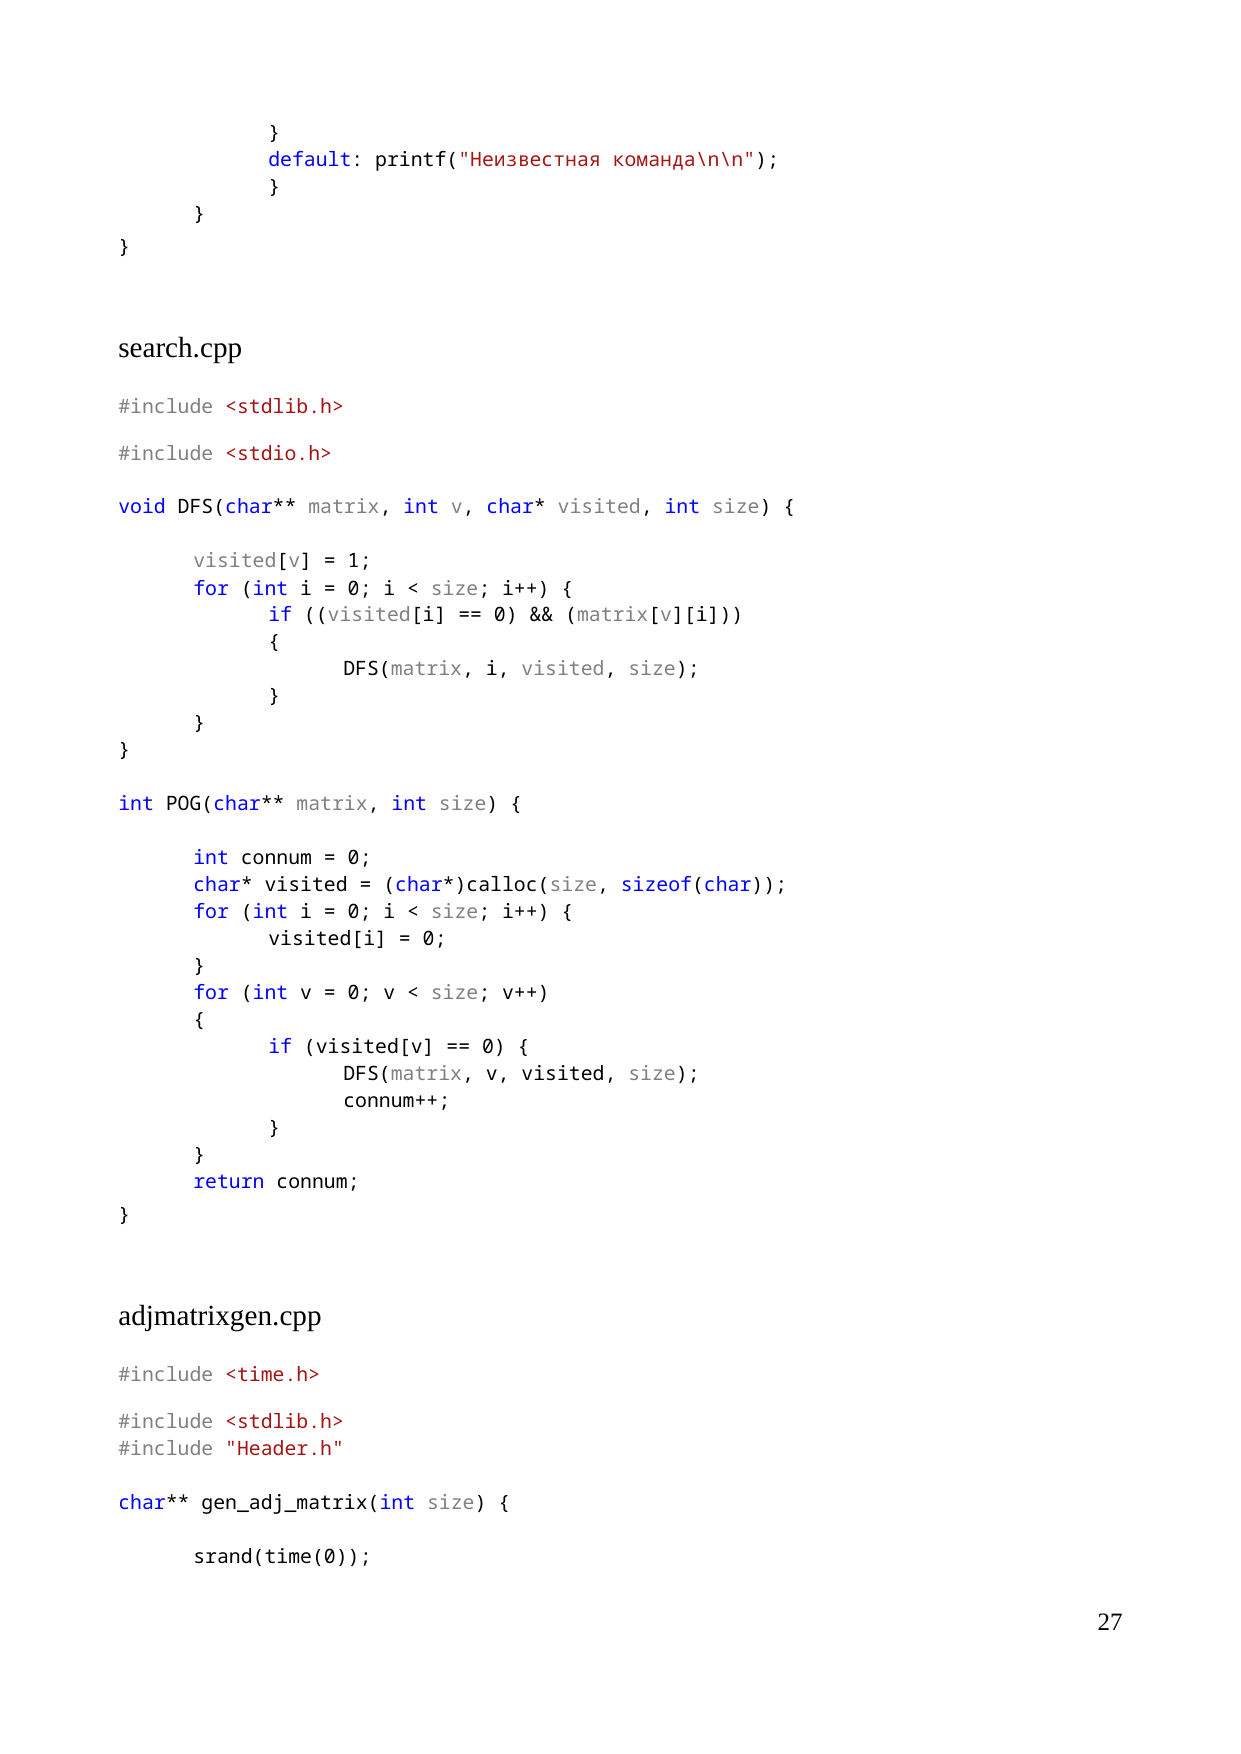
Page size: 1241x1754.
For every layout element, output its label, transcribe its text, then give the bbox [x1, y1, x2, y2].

text return connum; [118, 1167, 1122, 1194]
text } [118, 682, 1122, 709]
text } [118, 709, 1122, 736]
text } [118, 232, 1122, 259]
text DFS(matrix, i, visited, size); [118, 655, 1122, 682]
text if ((visited[i] == 0) && (matrix[v][i])) [118, 601, 1122, 628]
text #include <stdlib.h> [118, 392, 1122, 419]
text visited[i] = 0; [118, 924, 1122, 951]
text srand(time(0)); [118, 1542, 1122, 1569]
text } [118, 1200, 1122, 1227]
text for (int i = 0; i < size; i++) { [118, 897, 1122, 924]
text #include <stdio.h> [118, 439, 1122, 466]
text char* visited = (char*)calloc(size, sizeof(char)); [118, 871, 1122, 897]
text } [118, 1140, 1122, 1167]
text #include <time.h> [118, 1361, 1122, 1388]
text adjmatrixgen.cpp [118, 1298, 1122, 1332]
text for (int i = 0; i < size; i++) { [118, 574, 1122, 601]
text } [118, 951, 1122, 978]
text DFS(matrix, v, visited, size); [118, 1059, 1122, 1086]
text visited[v] = 1; [118, 547, 1122, 574]
text search.cpp [118, 330, 1122, 364]
text } [118, 172, 1122, 199]
text for (int v = 0; v < size; v++) [118, 978, 1122, 1005]
text } [118, 199, 1122, 226]
text #include <stdlib.h> [118, 1407, 1122, 1434]
text char** gen_adj_matrix(int size) { [118, 1488, 1122, 1515]
text void DFS(char** matrix, int v, char* visited, int size) { [118, 493, 1122, 520]
text { [118, 1005, 1122, 1032]
text connum++; [118, 1086, 1122, 1113]
text } [118, 118, 1122, 145]
text int connum = 0; [118, 843, 1122, 871]
text if (visited[v] == 0) { [118, 1032, 1122, 1059]
text } [118, 736, 1122, 763]
text int POG(char** matrix, int size) { [118, 789, 1122, 817]
text } [118, 1113, 1122, 1140]
text { [118, 628, 1122, 655]
text default: printf("Неизвестная команда\n\n"); [118, 145, 1122, 172]
text #include "Header.h" [118, 1434, 1122, 1461]
